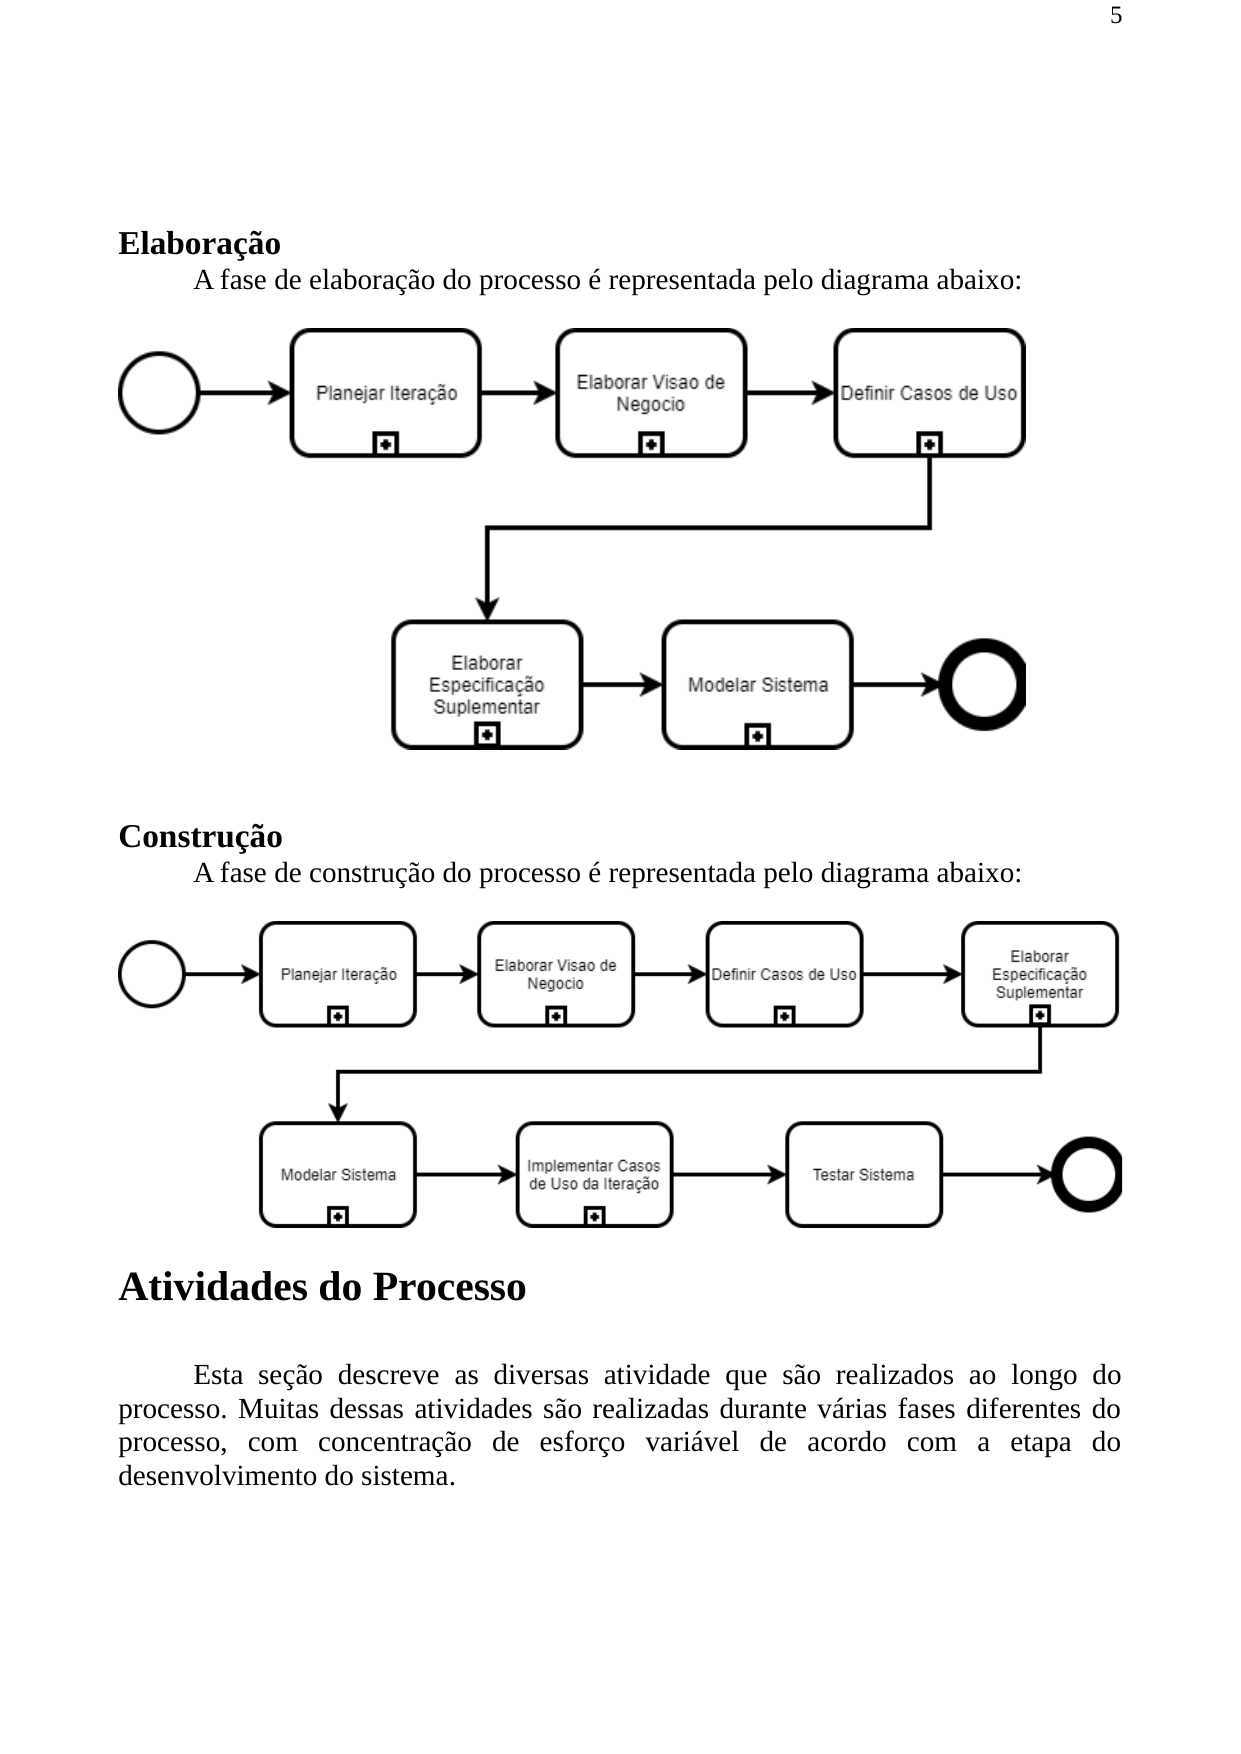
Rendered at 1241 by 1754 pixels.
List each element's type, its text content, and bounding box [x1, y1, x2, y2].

text A fase de elaboração do processo é representada pelo diagrama abaixo: [118, 262, 1122, 295]
picture [118, 921, 1123, 1228]
subtitle Elaboração [118, 223, 1122, 262]
subtitle Construção [118, 816, 1122, 855]
text A fase de construção do processo é representada pelo diagrama abaixo: [118, 855, 1122, 888]
picture [118, 328, 1026, 750]
subtitle Atividades do Processo [118, 1262, 1122, 1309]
text Esta seção descreve as diversas atividade que são realizados ao longo do processo. Muitas dessas atividades são realizadas durante várias fases diferentes do processo, com concentração de esforço variável de acordo com a etapa do desenvolvimento do sistema. [118, 1357, 1122, 1492]
